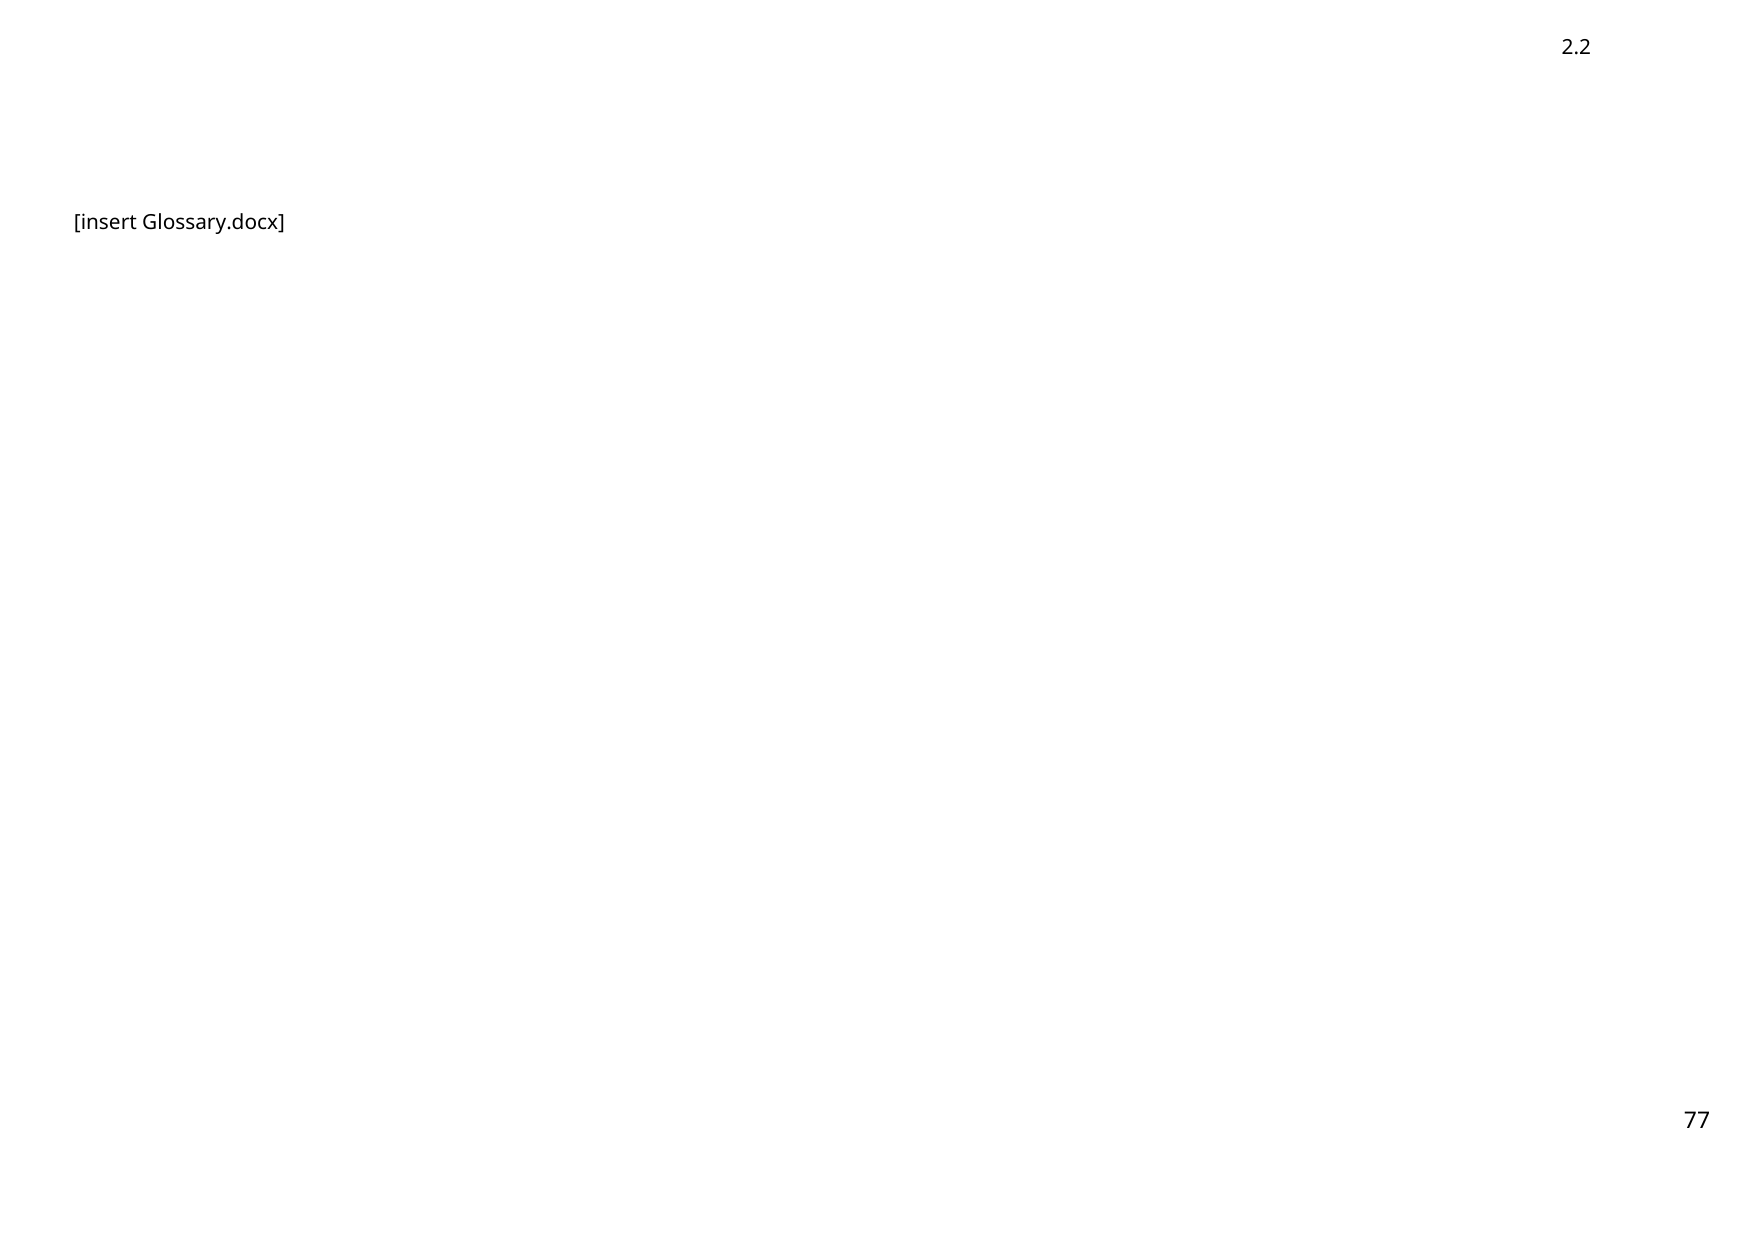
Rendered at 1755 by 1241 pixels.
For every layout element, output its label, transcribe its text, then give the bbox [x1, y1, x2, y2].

text [insert Glossary.docx] [74, 207, 1710, 236]
